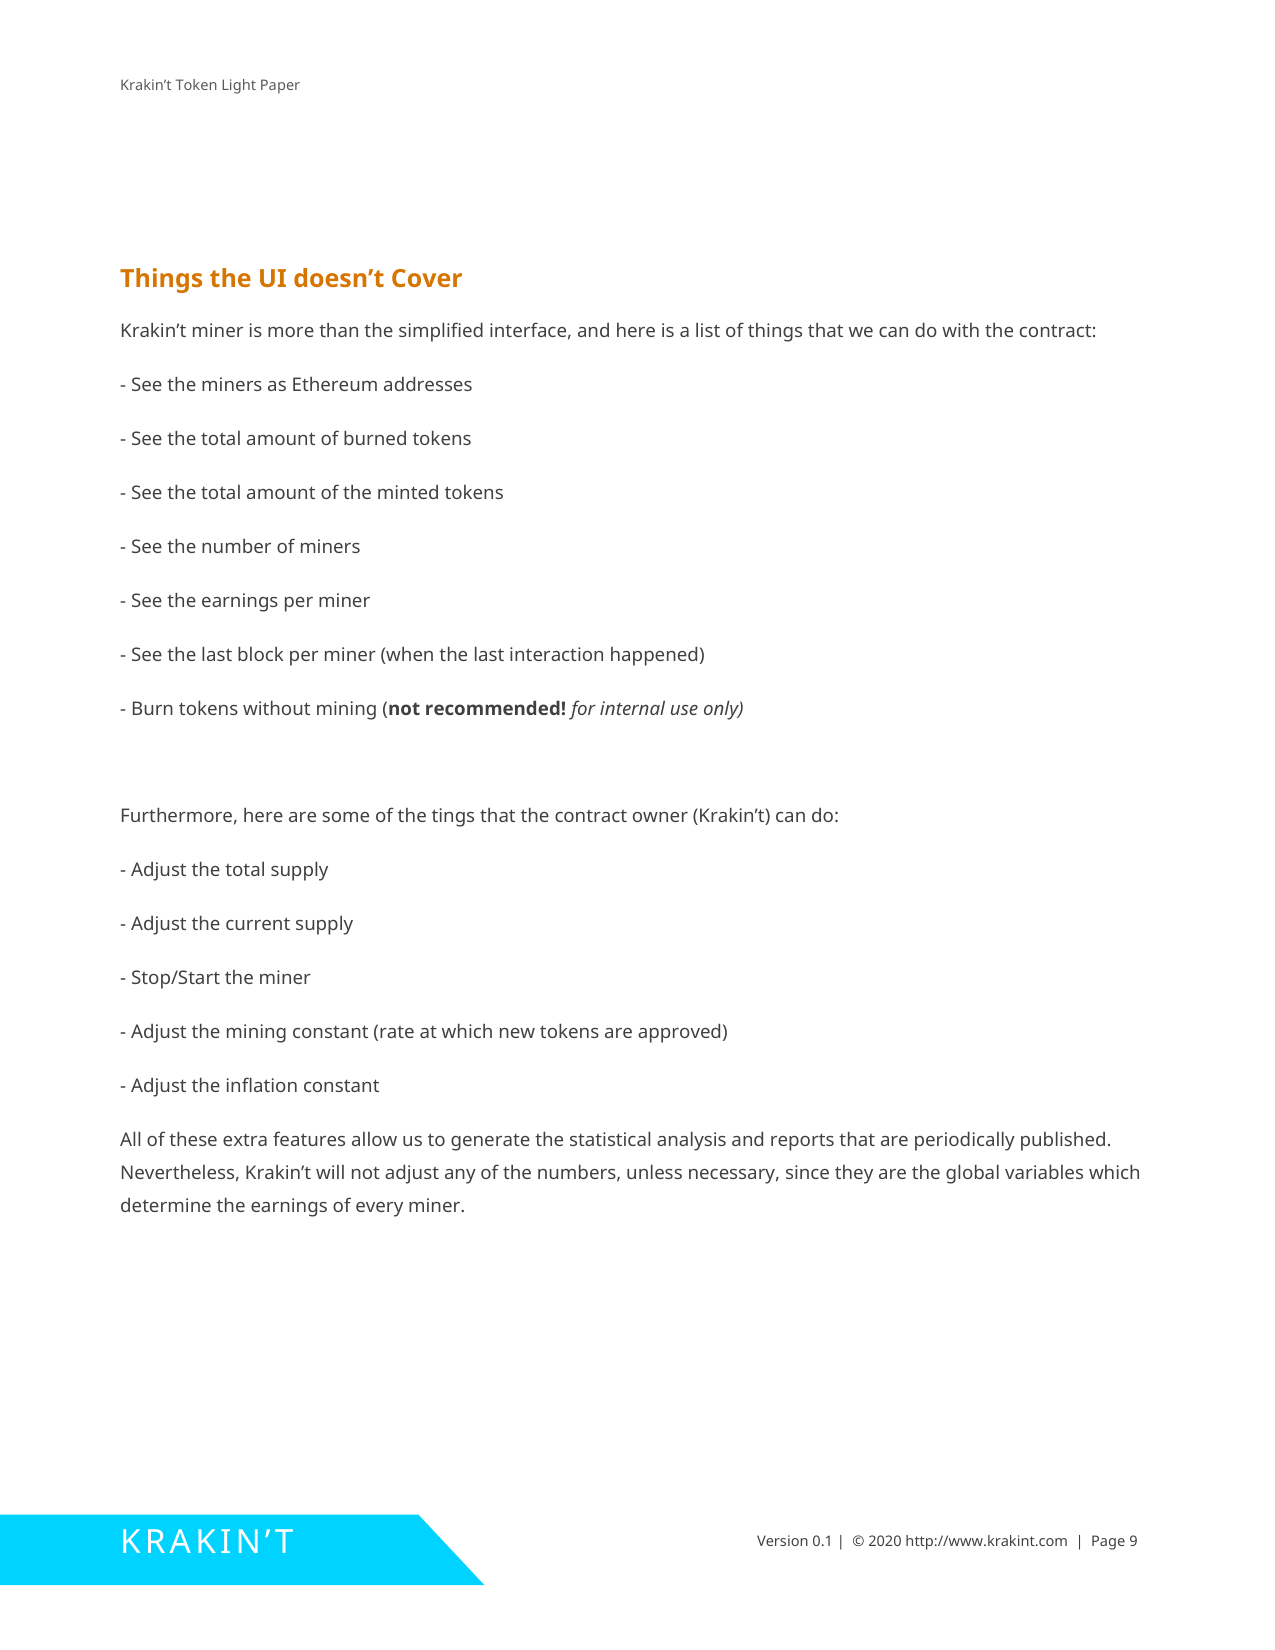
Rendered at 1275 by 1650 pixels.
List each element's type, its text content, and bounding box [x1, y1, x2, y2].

text - See the last block per miner (when the last interaction happened) [120, 641, 1155, 666]
text - Adjust the total supply [120, 857, 1155, 882]
text - Adjust the current supply [120, 911, 1155, 936]
text - See the total amount of burned tokens [120, 425, 1155, 451]
text - Adjust the inflation constant [120, 1073, 1155, 1098]
text Furthermore, here are some of the tings that the contract owner (Krakin’t) can do: [120, 803, 1155, 828]
text - Burn tokens without mining (not recommended! for internal use only) [120, 695, 1155, 720]
text - Stop/Start the miner [120, 965, 1155, 990]
text - See the number of miners [120, 533, 1155, 558]
text All of these extra features allow us to generate the statistical analysis and reports that are periodically published. Nevertheless, Krakin’t will not adjust any of the numbers, unless necessary, since they are the global variables which determine the earnings of every miner. [120, 1127, 1155, 1218]
text - See the total amount of the minted tokens [120, 479, 1155, 504]
text Krakin’t miner is more than the simplified interface, and here is a list of things that we can do with the contract: [120, 317, 1155, 343]
text - See the miners as Ethereum addresses [120, 371, 1155, 397]
text - Adjust the mining constant (rate at which new tokens are approved) [120, 1019, 1155, 1044]
text - See the earnings per miner [120, 587, 1155, 612]
subtitle Things the UI doesn’t Cover [120, 260, 1155, 294]
